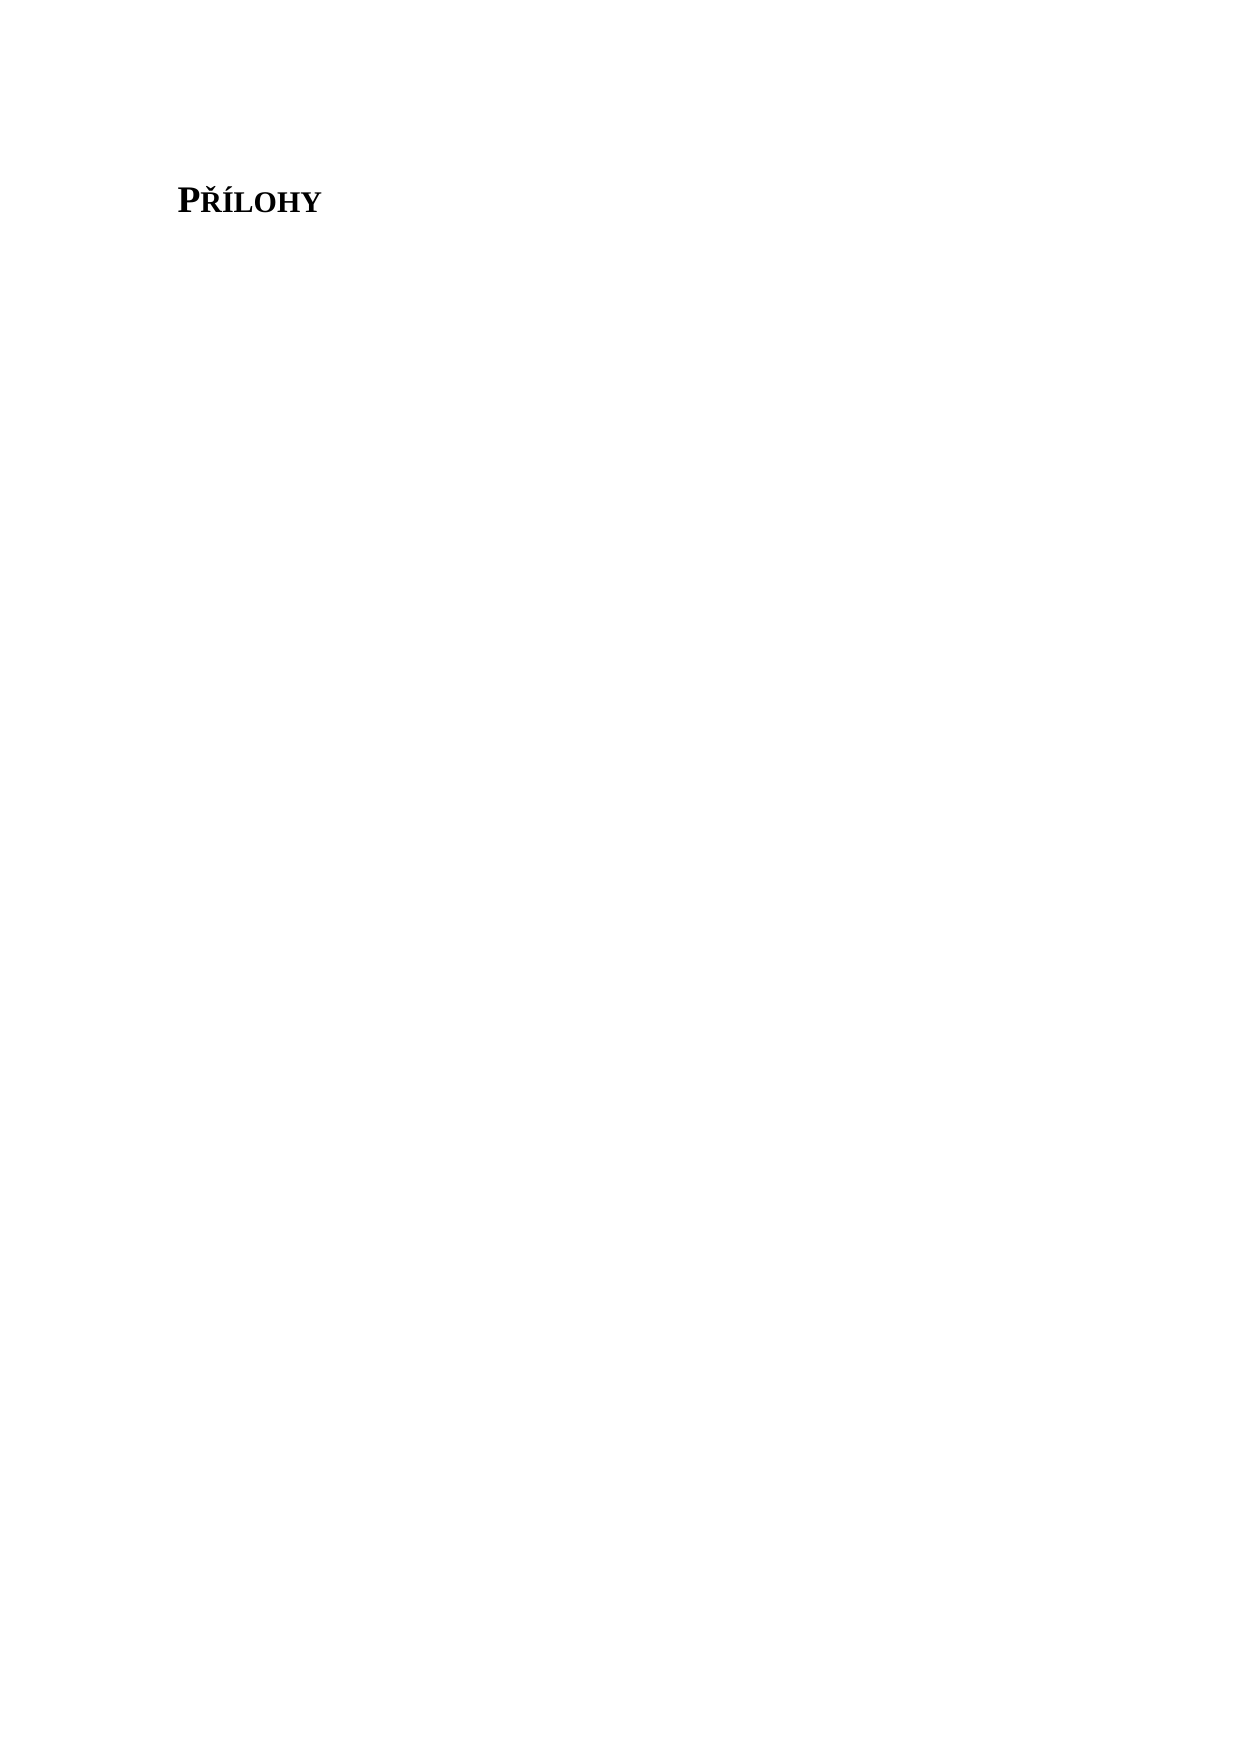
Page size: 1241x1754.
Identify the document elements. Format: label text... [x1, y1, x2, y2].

text Přílohy [177, 177, 1122, 220]
